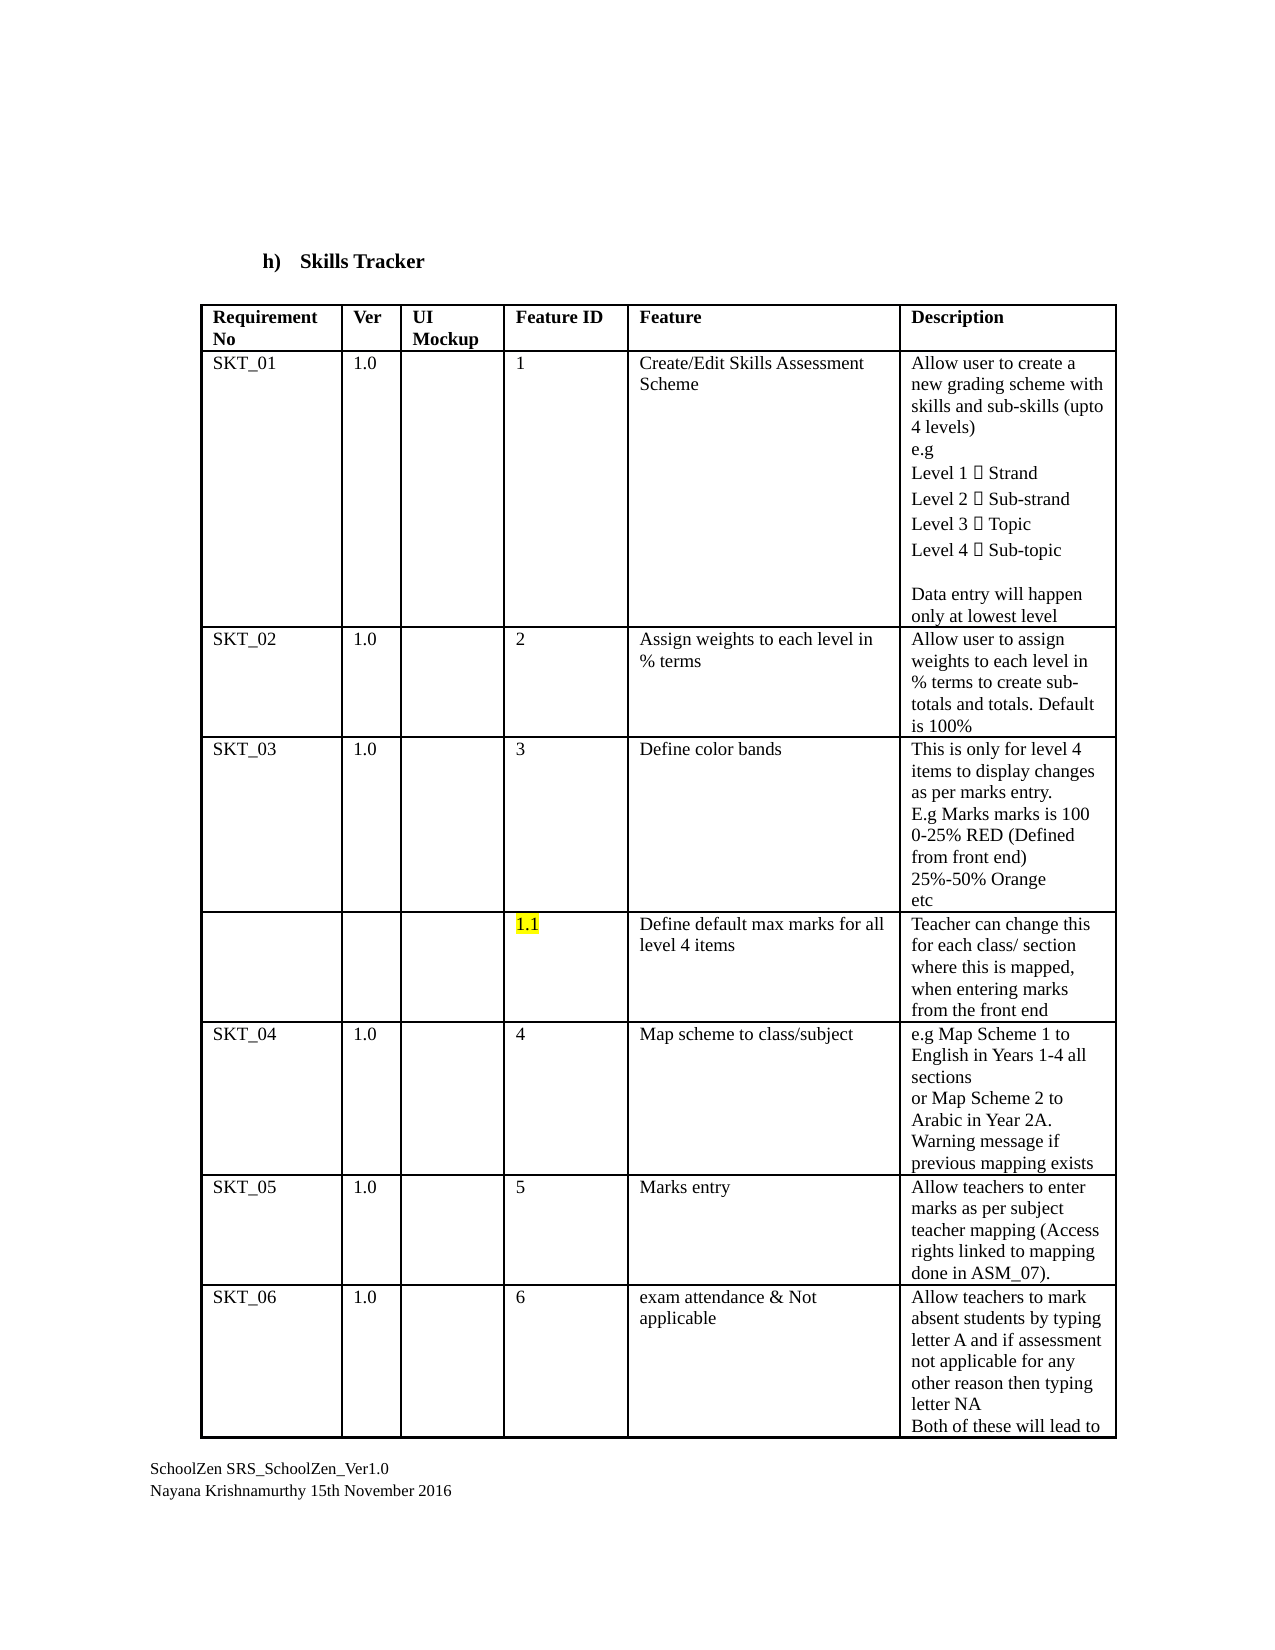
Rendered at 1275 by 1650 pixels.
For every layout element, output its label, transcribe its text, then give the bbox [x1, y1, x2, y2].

table_cell [402, 1176, 503, 1283]
table_cell [402, 738, 503, 911]
table_cell Allow teachers to mark absent students by typing letter A and if assessment not applicable for any other reason then typing letter NA Both of these will lead to [901, 1286, 1115, 1436]
table_cell [203, 913, 341, 1021]
table_cell SKT_01 [203, 352, 341, 626]
list Skills Tracker [262, 249, 1125, 273]
table_cell SKT_06 [203, 1286, 341, 1436]
table_cell 1.0 [343, 352, 400, 626]
table_header Feature [629, 306, 899, 349]
table_cell [402, 1023, 503, 1173]
table_cell 1.1 [505, 913, 627, 1021]
table_cell Teacher can change this for each class/ section where this is mapped, when entering marks from the front end [901, 913, 1115, 1021]
table_cell Define color bands [629, 738, 899, 911]
table_cell Assign weights to each level in % terms [629, 628, 899, 736]
table_cell SKT_05 [203, 1176, 341, 1283]
table_cell Marks entry [629, 1176, 899, 1283]
table_header Ver [343, 306, 400, 349]
table_cell This is only for level 4 items to display changes as per marks entry. E.g Marks marks is 100 0-25% RED (Defined from front end) 25%-50% Orange etc [901, 738, 1115, 911]
table_cell [402, 1286, 503, 1436]
table_cell 6 [505, 1286, 627, 1436]
table_cell 5 [505, 1176, 627, 1283]
table_cell Allow teachers to enter marks as per subject teacher mapping (Access rights linked to mapping done in ASM_07). [901, 1176, 1115, 1283]
table_cell 2 [505, 628, 627, 736]
table_cell 1.0 [343, 738, 400, 911]
table_cell 1.0 [343, 1176, 400, 1283]
table_cell SKT_02 [203, 628, 341, 736]
table_cell 1.0 [343, 1286, 400, 1436]
table_cell 1.0 [343, 628, 400, 736]
table_cell [343, 913, 400, 1021]
table_cell 1 [505, 352, 627, 626]
table_cell 3 [505, 738, 627, 911]
table_header Feature ID [505, 306, 627, 349]
table_cell [402, 913, 503, 1021]
table_cell Map scheme to class/subject [629, 1023, 899, 1173]
table_header Requirement No [203, 306, 341, 349]
table_header UI Mockup [402, 306, 503, 349]
table_cell Allow user to create a new grading scheme with skills and sub-skills (upto 4 levels) e.g Level 1  Strand Level 2  Sub-strand Level 3  Topic Level 4  Sub-topic Data entry will happen only at lowest level [901, 352, 1115, 626]
table_cell exam attendance & Not applicable [629, 1286, 899, 1436]
table_cell 1.0 [343, 1023, 400, 1173]
table_cell [402, 628, 503, 736]
table_header Description [901, 306, 1115, 349]
table_cell [402, 352, 503, 626]
table_cell 4 [505, 1023, 627, 1173]
table_cell Allow user to assign weights to each level in % terms to create sub-totals and totals. Default is 100% [901, 628, 1115, 736]
table_cell SKT_04 [203, 1023, 341, 1173]
table_cell Define default max marks for all level 4 items [629, 913, 899, 1021]
table_cell SKT_03 [203, 738, 341, 911]
table_cell e.g Map Scheme 1 to English in Years 1-4 all sections or Map Scheme 2 to Arabic in Year 2A. Warning message if previous mapping exists [901, 1023, 1115, 1173]
table_cell Create/Edit Skills Assessment Scheme [629, 352, 899, 626]
